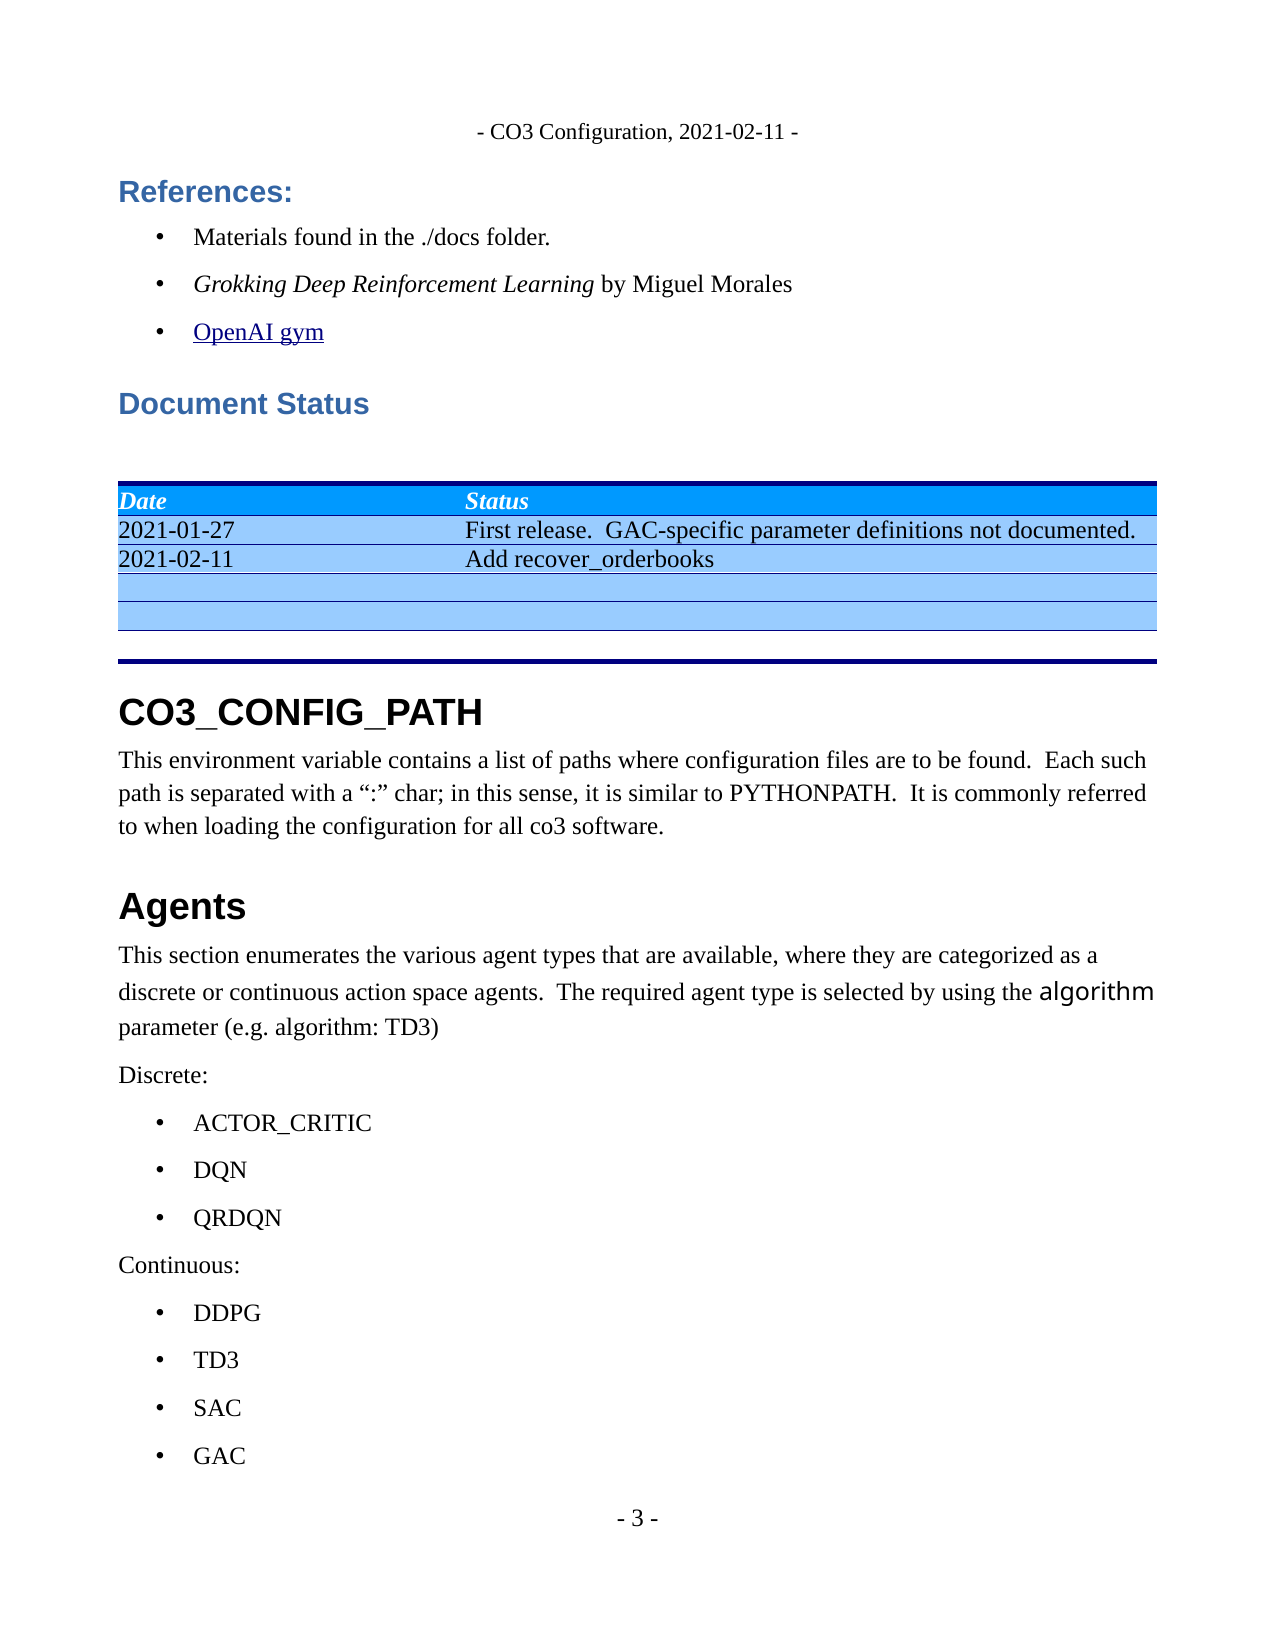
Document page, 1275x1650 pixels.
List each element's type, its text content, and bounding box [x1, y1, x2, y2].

table_cell 2021-02-11 [118, 545, 465, 572]
list DDPG [156, 1298, 1157, 1327]
text This environment variable contains a list of paths where configuration files are to be found. Each such path is separated with a “:” char; in this sense, it is similar to PYTHONPATH. It is commonly referred to when loading the configuration for all co3 software. [118, 745, 1157, 840]
list Materials found in the ./docs folder. [156, 222, 1157, 251]
subtitle Agents [118, 884, 1157, 928]
table_header Status [465, 486, 1157, 515]
table_cell [465, 574, 1157, 601]
list TD3 [156, 1346, 1157, 1374]
list DQN [156, 1155, 1157, 1184]
table_cell [118, 631, 465, 659]
subtitle Document Status [118, 385, 1157, 421]
subtitle CO3_CONFIG_PATH [118, 689, 1157, 733]
list QRDQN [156, 1203, 1157, 1232]
list GAC [156, 1441, 1157, 1469]
subtitle References: [118, 174, 1157, 209]
text This section enumerates the various agent types that are available, where they are categorized as a discrete or continuous action space agents. The required agent type is selected by using the algorithm parameter (e.g. algorithm: TD3) [118, 940, 1157, 1041]
table_cell [118, 574, 465, 601]
table_cell [465, 631, 1157, 659]
text Discrete: [118, 1060, 1157, 1089]
table_cell Add recover_orderbooks [465, 545, 1157, 572]
table_cell First release. GAC-specific parameter definitions not documented. [465, 516, 1157, 544]
list SAC [156, 1393, 1157, 1422]
list ACTOR_CRITIC [156, 1108, 1157, 1136]
text Continuous: [118, 1250, 1157, 1279]
table_cell [118, 602, 465, 630]
table_header Date [118, 486, 465, 515]
list OpenAI gym [156, 317, 1157, 346]
table_cell [465, 602, 1157, 630]
table_cell 2021-01-27 [118, 516, 465, 544]
list Grokking Deep Reinforcement Learning by Miguel Morales [156, 269, 1157, 298]
